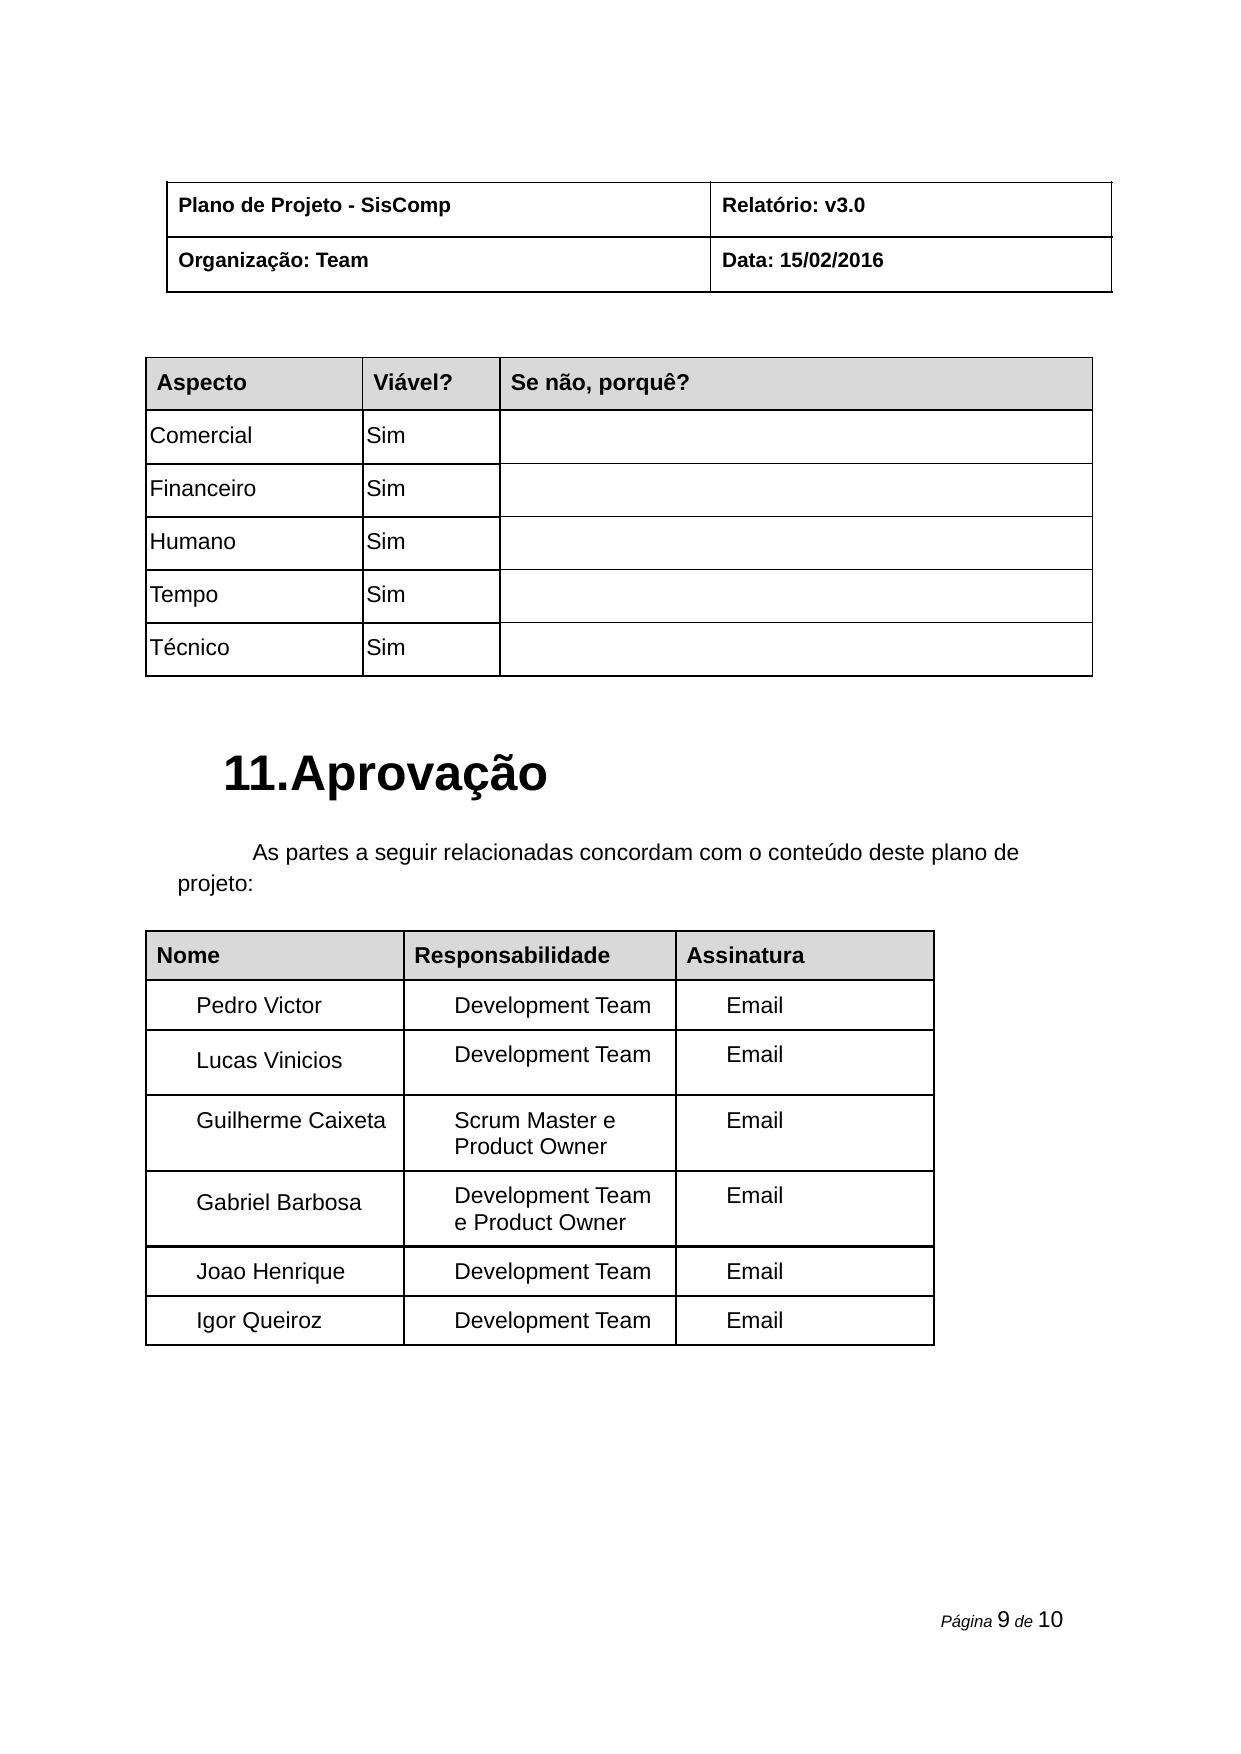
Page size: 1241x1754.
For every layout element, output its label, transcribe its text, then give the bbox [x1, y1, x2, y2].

table_header Responsabilidade [405, 932, 675, 979]
table_cell Joao Henrique [147, 1248, 403, 1294]
table_cell Development Team [405, 1297, 675, 1344]
table_cell Sim [364, 465, 499, 516]
table_cell Gabriel Barbosa [147, 1172, 403, 1245]
table_cell Pedro Victor [147, 981, 403, 1028]
table_cell Guilherme Caixeta [147, 1096, 403, 1170]
table_cell Development Team [405, 1031, 675, 1094]
text As partes a seguir relacionadas concordam com o conteúdo deste plano de projeto: [177, 839, 1063, 896]
subtitle Aprovação [215, 743, 1063, 801]
table_cell Sim [364, 624, 499, 675]
table_header Viável? [363, 358, 499, 409]
table_header Aspecto [147, 358, 362, 409]
table_cell Scrum Master e Product Owner [405, 1096, 675, 1170]
table_cell Email [677, 981, 933, 1028]
table_cell [501, 570, 1092, 622]
table_header Se não, porquê? [501, 358, 1092, 409]
table_cell Humano [147, 518, 362, 569]
table_cell [501, 623, 1092, 675]
table_cell Sim [364, 411, 499, 462]
table_cell Development Team [405, 1248, 675, 1294]
table_cell [501, 517, 1092, 569]
table_cell Email [677, 1172, 933, 1245]
table_header Nome [147, 932, 403, 979]
table_cell Igor Queiroz [147, 1297, 403, 1344]
table_cell Financeiro [147, 465, 362, 516]
table_cell Sim [364, 571, 499, 622]
table_header Assinatura [677, 932, 933, 979]
table_cell Email [677, 1096, 933, 1170]
table_cell Técnico [147, 624, 362, 675]
table_cell [501, 464, 1092, 516]
table_cell Email [677, 1297, 933, 1344]
table_cell Email [677, 1248, 933, 1294]
table_cell [501, 411, 1092, 462]
table_cell Tempo [147, 571, 362, 622]
table_cell Email [677, 1031, 933, 1094]
table_cell Sim [364, 518, 499, 569]
table_cell Development Team e Product Owner [405, 1172, 675, 1245]
table_cell Lucas Vinicios [147, 1031, 403, 1094]
table_cell Development Team [405, 981, 675, 1028]
table_cell Comercial [147, 411, 362, 462]
